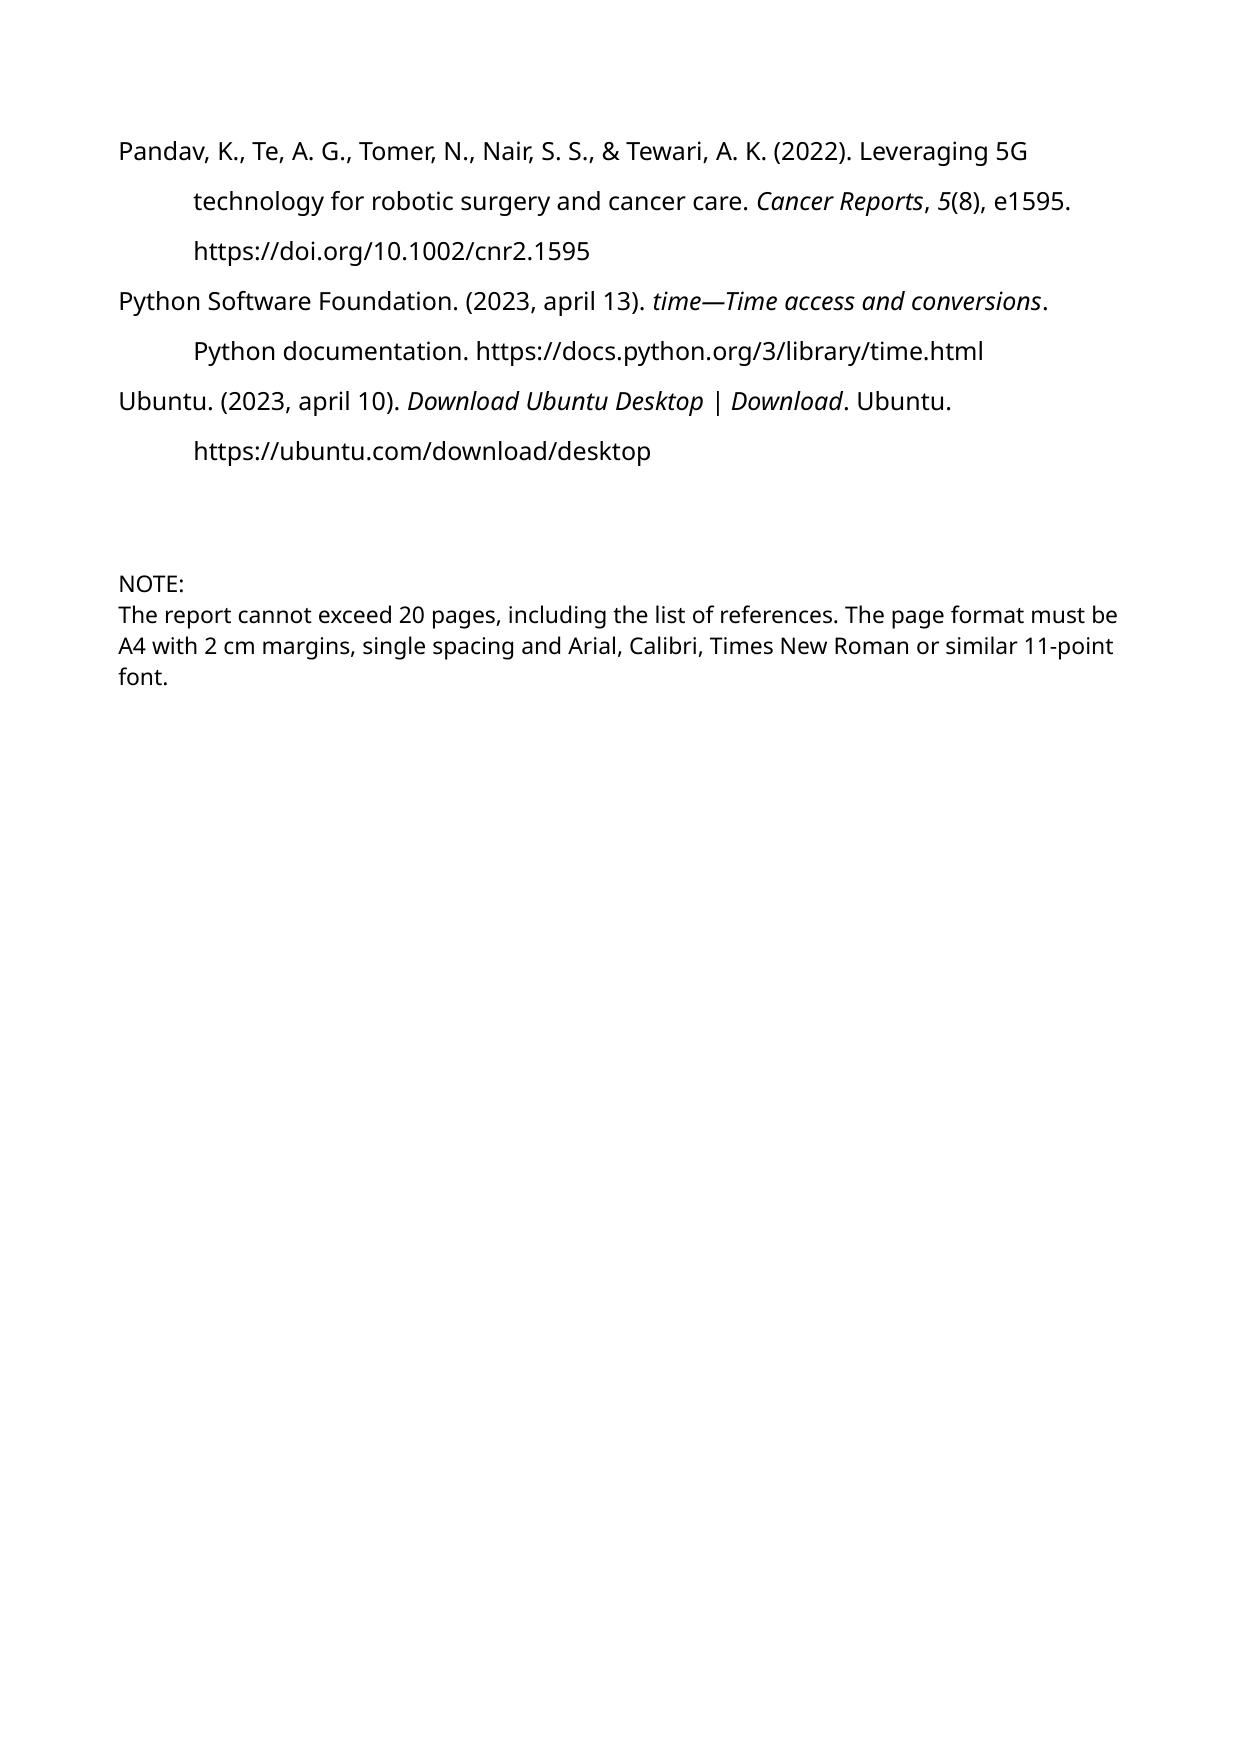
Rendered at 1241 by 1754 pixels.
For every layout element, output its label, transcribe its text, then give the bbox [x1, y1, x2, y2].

text The report cannot exceed 20 pages, including the list of references. The page format must be A4 with 2 cm margins, single spacing and Arial, Calibri, Times New Roman or similar 11-point font. [118, 599, 1122, 692]
text NOTE: [118, 567, 1122, 599]
text Pandav, K., Te, A. G., Tomer, N., Nair, S. S., & Tewari, A. K. (2022). Leveraging 5G technology for robotic surgery and cancer care. Cancer Reports, 5(8), e1595. https://doi.org/10.1002/cnr2.1595 [118, 118, 1122, 268]
text Python Software Foundation. (2023, april 13). time—Time access and conversions. Python documentation. https://docs.python.org/3/library/time.html [118, 268, 1122, 368]
text Ubuntu. (2023, april 10). Download Ubuntu Desktop | Download. Ubuntu. https://ubuntu.com/download/desktop [118, 368, 1122, 468]
